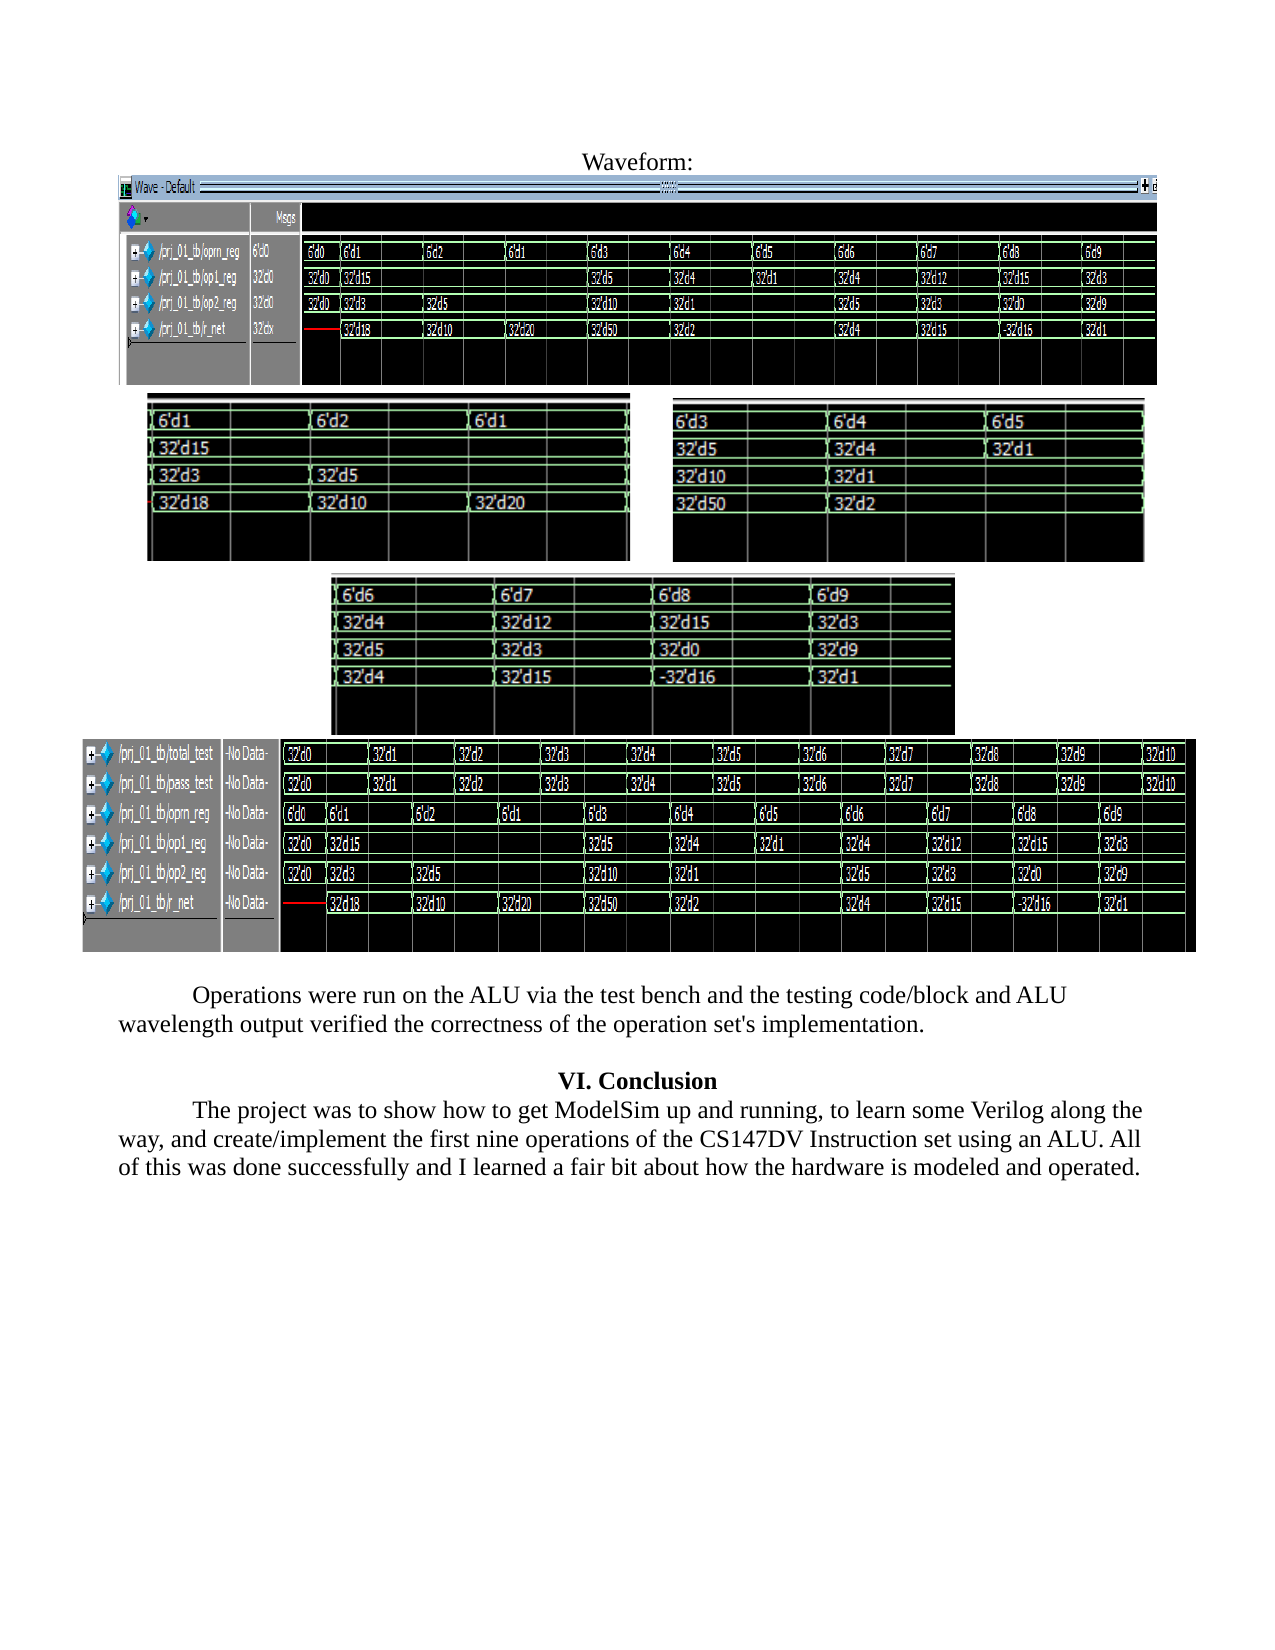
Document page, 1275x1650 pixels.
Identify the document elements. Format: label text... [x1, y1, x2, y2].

text Operations were run on the ALU via the test bench and the testing code/block and ALU wavelength output verified the correctness of the operation set's implementation. [118, 980, 1157, 1037]
text Waveform: [118, 147, 1157, 175]
text The project was to show how to get ModelSim up and running, to learn some Verilog along the way, and create/implement the first nine operations of the CS147DV Instruction set using an ALU. All of this was done successfully and I learned a fair bit about how the hardware is modeled and operated. [118, 1095, 1157, 1181]
text VI. Conclusion [118, 1066, 1157, 1095]
